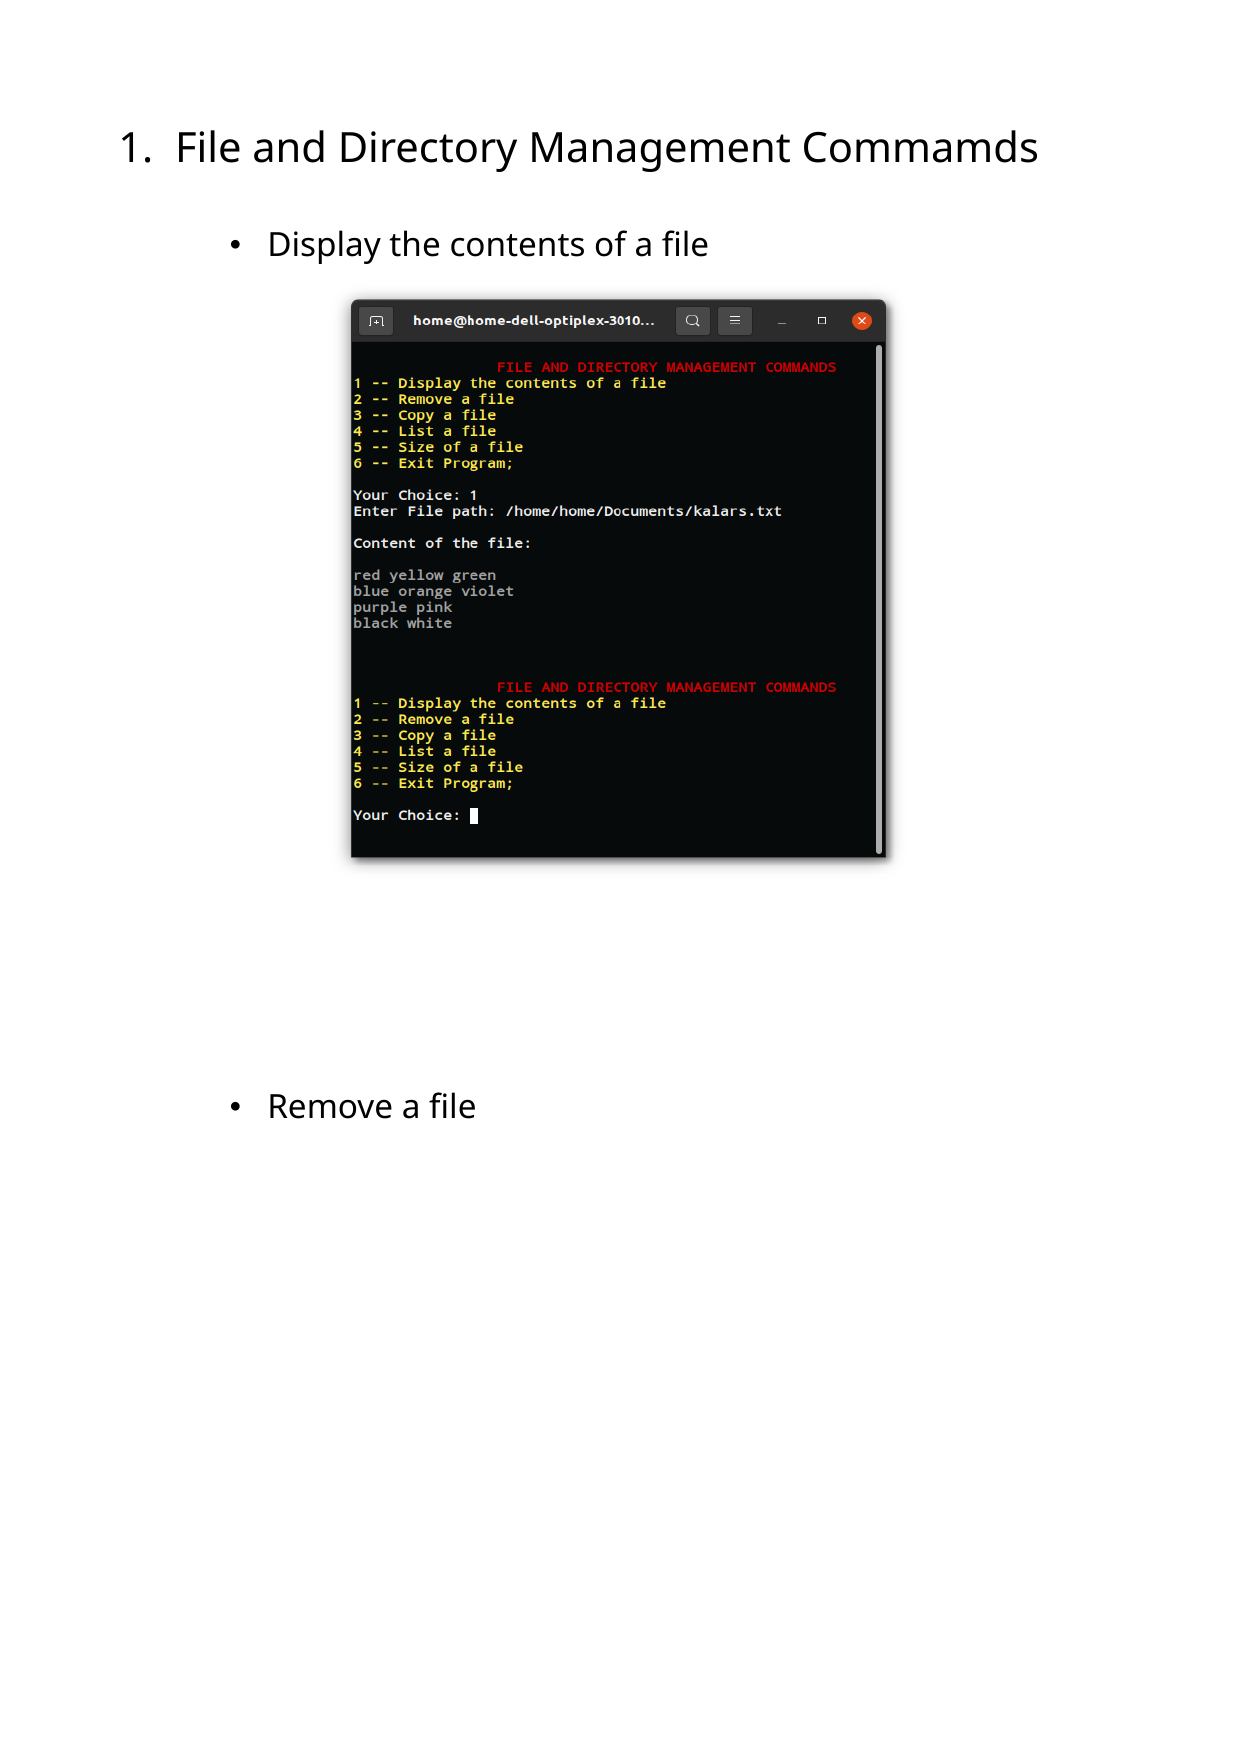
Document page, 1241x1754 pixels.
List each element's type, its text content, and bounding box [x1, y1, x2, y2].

list Remove a file [229, 1083, 1122, 1129]
list Display the contents of a file [229, 220, 1122, 266]
text 1. File and Directory Management Commamds [118, 118, 1122, 175]
picture [322, 275, 919, 890]
